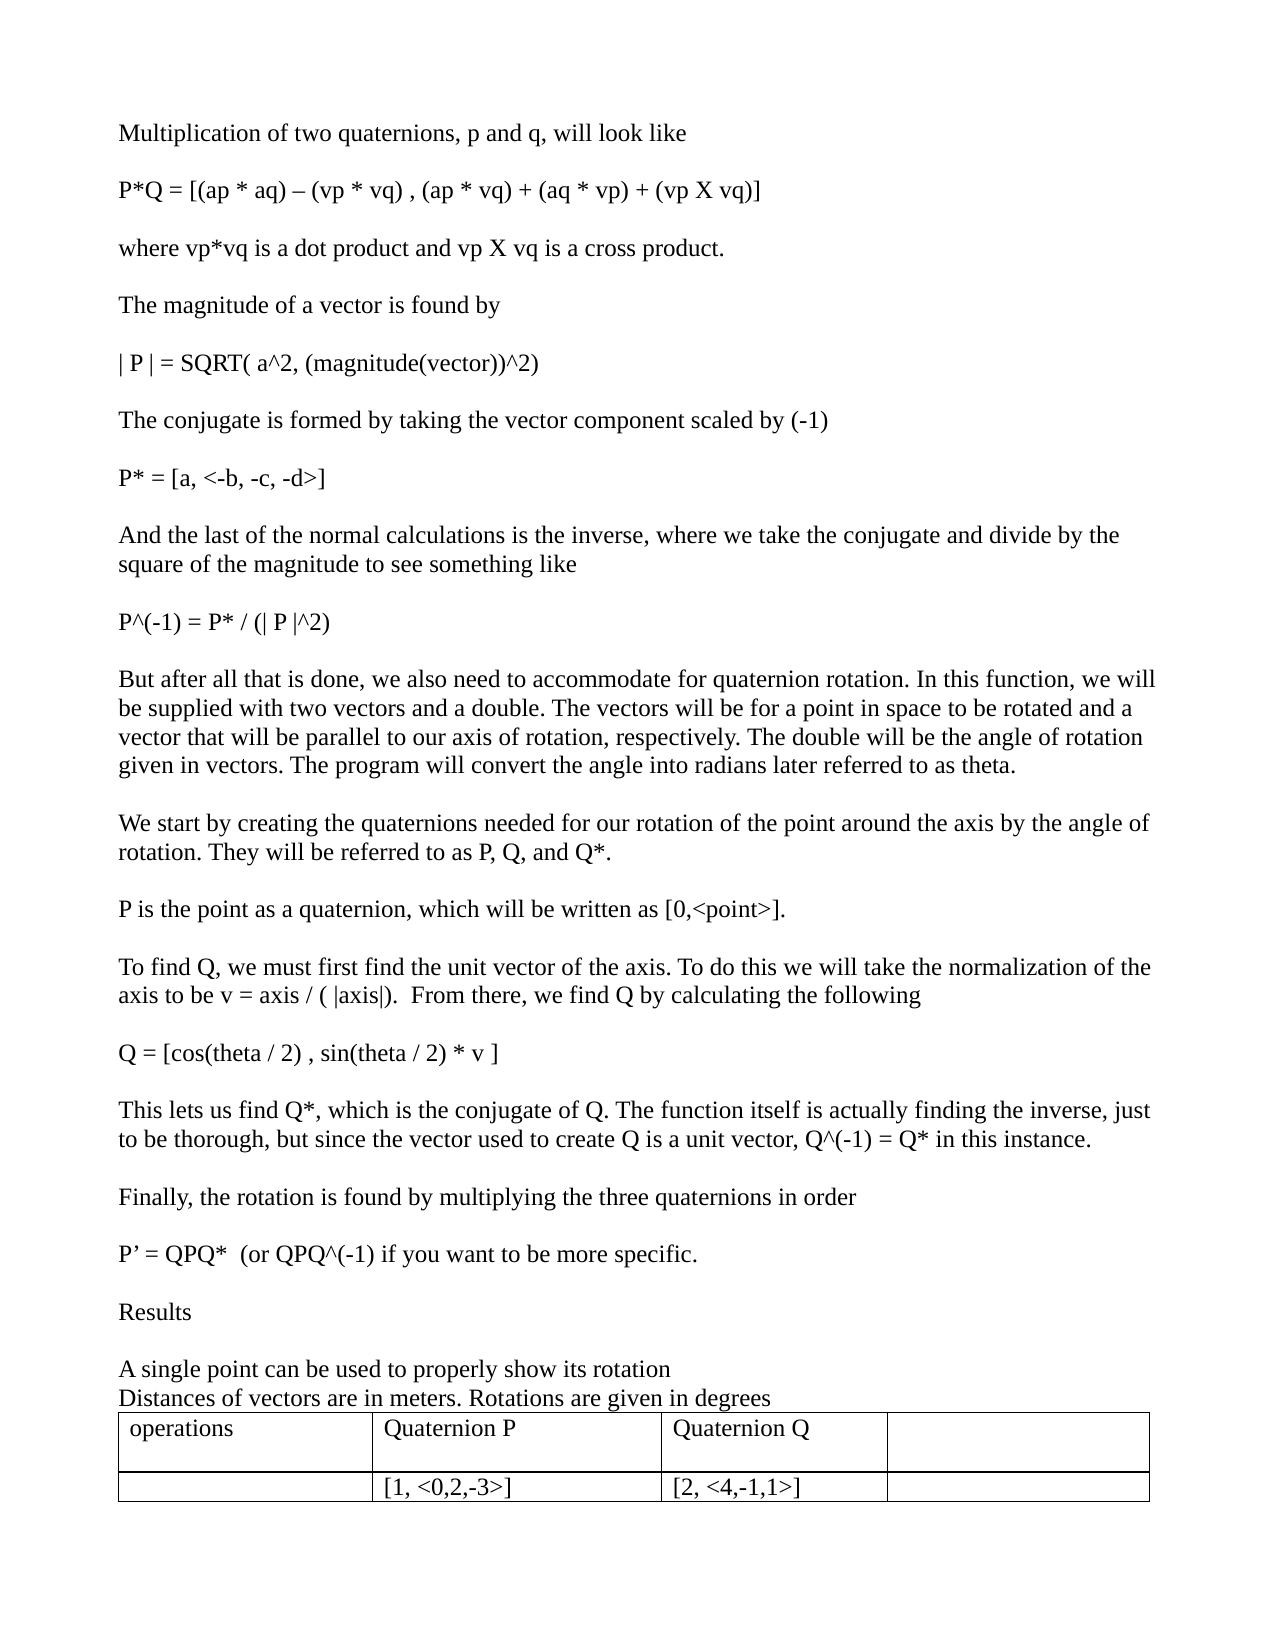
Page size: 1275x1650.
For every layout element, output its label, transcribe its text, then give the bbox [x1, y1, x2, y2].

text P* = [a, <-b, -c, -d>] [118, 463, 1157, 492]
text To find Q, we must first find the unit vector of the axis. To do this we will take the normalization of the axis to be v = axis / ( |axis|). From there, we find Q by calculating the following [118, 952, 1157, 1009]
text | P | = SQRT( a^2, (magnitude(vector))^2) [118, 348, 1157, 377]
text And the last of the normal calculations is the inverse, where we take the conjugate and divide by the square of the magnitude to see something like [118, 521, 1157, 578]
table_cell [1, <0,2,-3>] [373, 1473, 661, 1501]
text Multiplication of two quaternions, p and q, will look like [118, 118, 1157, 147]
text Finally, the rotation is found by multiplying the three quaternions in order [118, 1182, 1157, 1211]
text A single point can be used to properly show its rotation [118, 1354, 1157, 1383]
text The magnitude of a vector is found by [118, 291, 1157, 319]
table_cell [2, <4,-1,1>] [662, 1473, 887, 1501]
table_cell [888, 1473, 1149, 1501]
text P*Q = [(ap * aq) – (vp * vq) , (ap * vq) + (aq * vp) + (vp X vq)] [118, 176, 1157, 204]
table_header operations [119, 1413, 372, 1471]
text P is the point as a quaternion, which will be written as [0,<point>]. [118, 894, 1157, 923]
text Distances of vectors are in meters. Rotations are given in degrees [118, 1383, 1157, 1412]
text The conjugate is formed by taking the vector component scaled by (-1) [118, 406, 1157, 434]
text P^(-1) = P* / (| P |^2) [118, 607, 1157, 636]
table_header Quaternion Q [662, 1413, 887, 1471]
text Results [118, 1297, 1157, 1326]
text where vp*vq is a dot product and vp X vq is a cross product. [118, 233, 1157, 262]
table_header Quaternion P [373, 1413, 661, 1471]
text P’ = QPQ* (or QPQ^(-1) if you want to be more specific. [118, 1239, 1157, 1268]
table_header [888, 1413, 1149, 1471]
text This lets us find Q*, which is the conjugate of Q. The function itself is actually finding the inverse, just to be thorough, but since the vector used to create Q is a unit vector, Q^(-1) = Q* in this instance. [118, 1096, 1157, 1153]
text But after all that is done, we also need to accommodate for quaternion rotation. In this function, we will be supplied with two vectors and a double. The vectors will be for a point in space to be rotated and a vector that will be parallel to our axis of rotation, respectively. The double will be the angle of rotation given in vectors. The program will convert the angle into radians later referred to as theta. [118, 664, 1157, 779]
text Q = [cos(theta / 2) , sin(theta / 2) * v ] [118, 1038, 1157, 1067]
text We start by creating the quaternions needed for our rotation of the point around the axis by the angle of rotation. They will be referred to as P, Q, and Q*. [118, 808, 1157, 866]
table_cell [119, 1473, 372, 1501]
